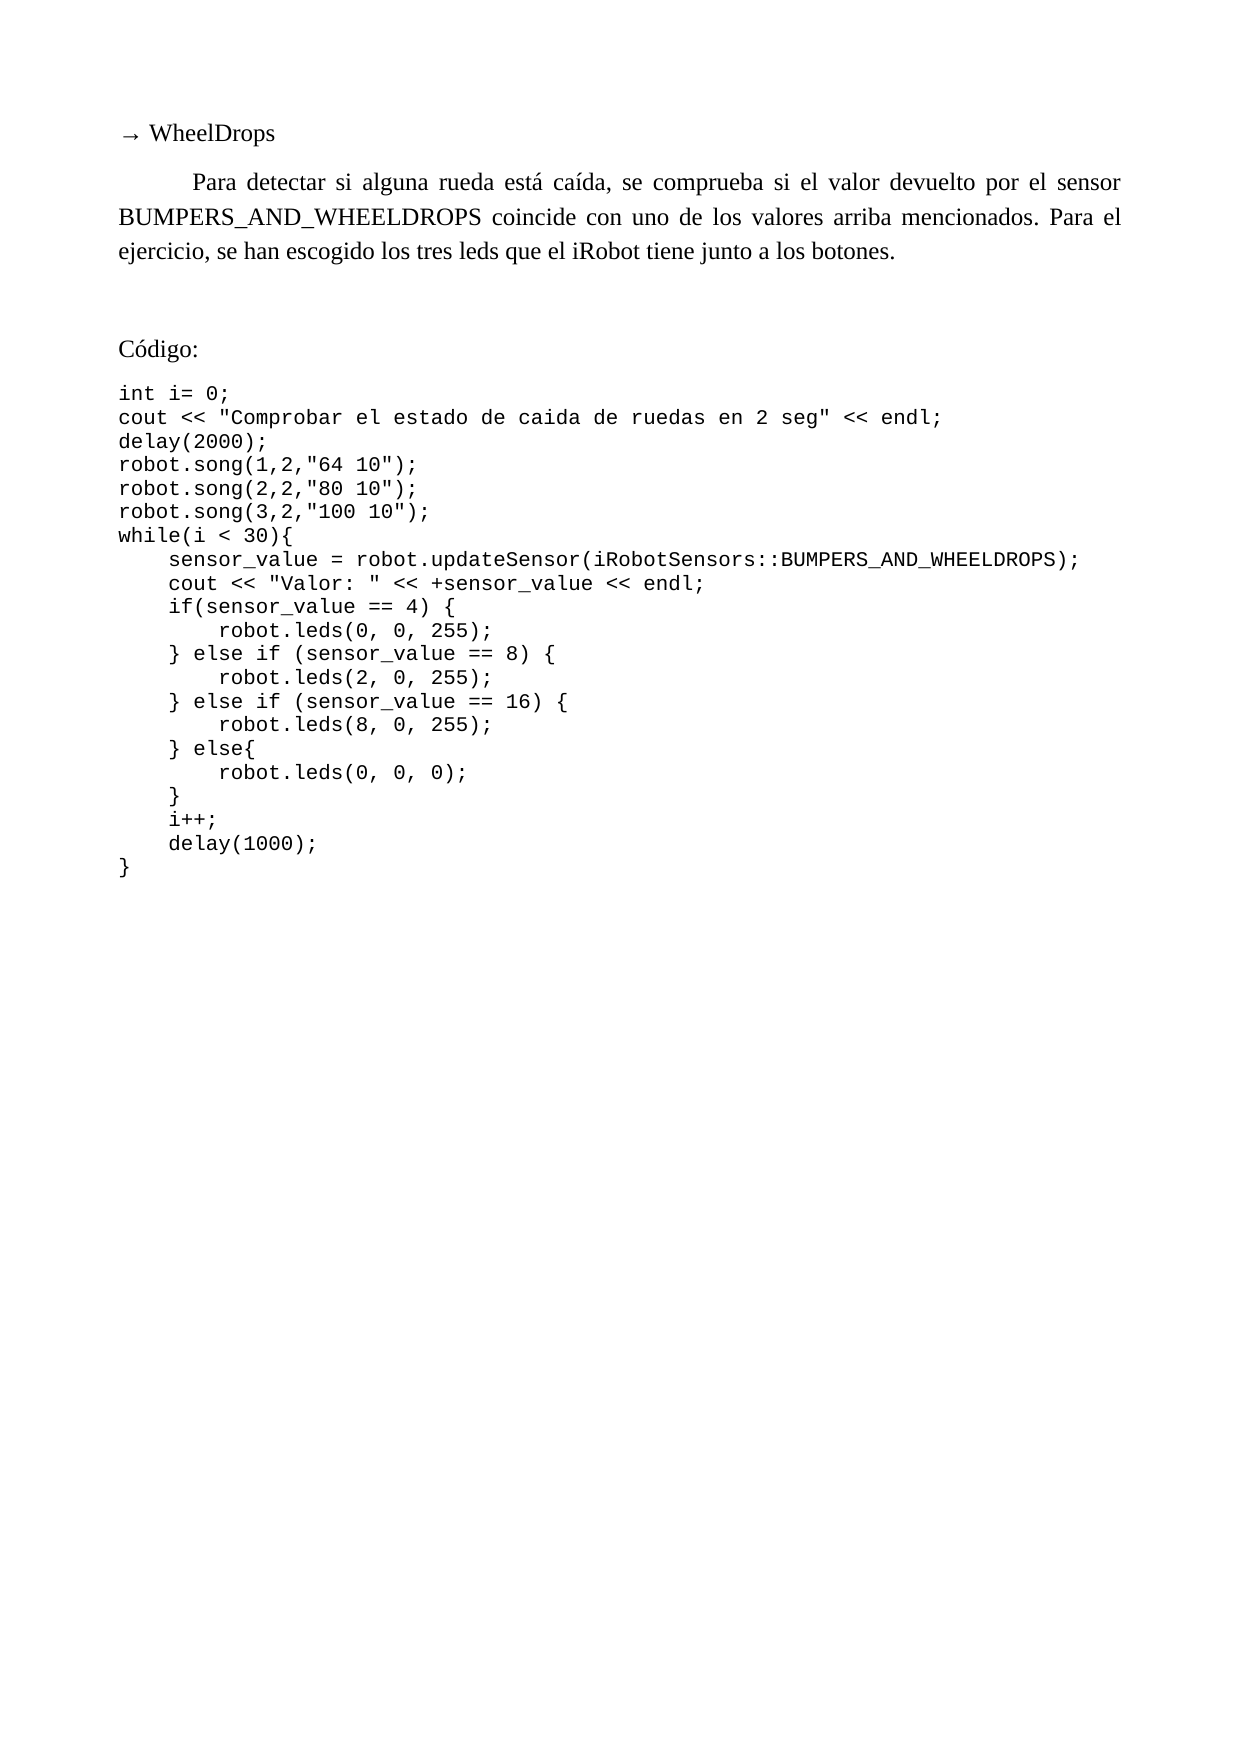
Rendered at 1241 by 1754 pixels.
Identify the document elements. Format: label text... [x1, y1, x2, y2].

text Código: [118, 334, 1122, 363]
text } else if (sensor_value == 8) { [118, 643, 1122, 667]
text sensor_value = robot.updateSensor(iRobotSensors::BUMPERS_AND_WHEELDROPS); [118, 549, 1122, 572]
text } else if (sensor_value == 16) { [118, 691, 1122, 714]
text robot.song(1,2,"64 10"); [118, 454, 1122, 478]
text i++; [118, 809, 1122, 833]
text robot.leds(8, 0, 255); [118, 714, 1122, 738]
text if(sensor_value == 4) { [118, 596, 1122, 620]
text cout << "Valor: " << +sensor_value << endl; [118, 572, 1122, 596]
text robot.leds(0, 0, 0); [118, 762, 1122, 785]
text robot.song(3,2,"100 10"); [118, 502, 1122, 525]
text } [118, 856, 1122, 880]
text int i= 0; [118, 383, 1122, 407]
text cout << "Comprobar el estado de caida de ruedas en 2 seg" << endl; [118, 407, 1122, 431]
text → WheelDrops [118, 118, 1122, 147]
text delay(2000); [118, 431, 1122, 454]
text robot.leds(2, 0, 255); [118, 667, 1122, 691]
text delay(1000); [118, 833, 1122, 856]
text Para detectar si alguna rueda está caída, se comprueba si el valor devuelto por el sensor BUMPERS_AND_WHEELDROPS coincide con uno de los valores arriba mencionados. Para el ejercicio, se han escogido los tres leds que el iRobot tiene junto a los botones. [118, 167, 1122, 265]
text } [118, 785, 1122, 809]
text robot.song(2,2,"80 10"); [118, 478, 1122, 502]
text } else{ [118, 738, 1122, 762]
text robot.leds(0, 0, 255); [118, 620, 1122, 643]
text while(i < 30){ [118, 525, 1122, 549]
